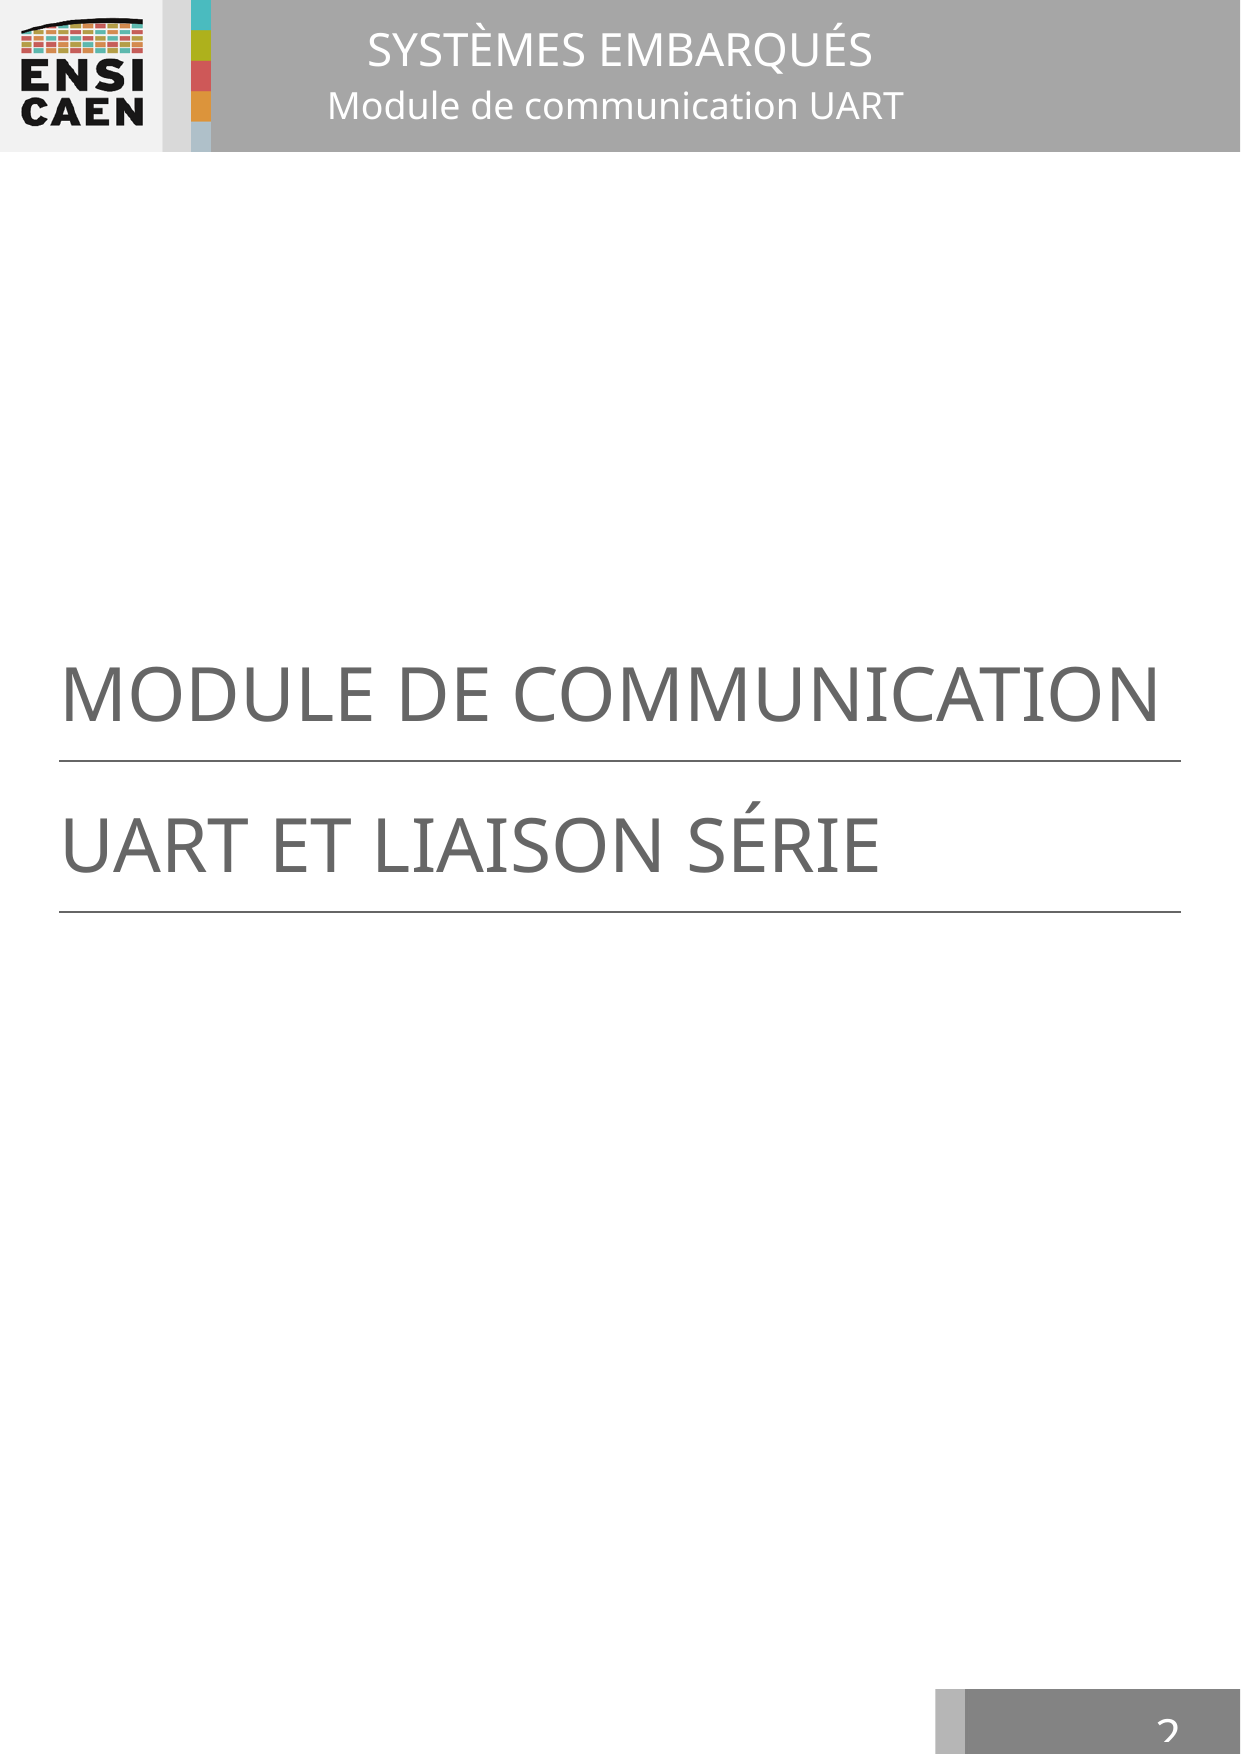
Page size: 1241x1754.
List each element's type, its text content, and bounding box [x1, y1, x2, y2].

picture [0, 0, 1241, 152]
text MODULE DE COMMUNICATION [59, 641, 1181, 743]
picture [935, 1689, 1241, 1754]
text UART ET LIAISON SÉRIE [59, 792, 1181, 894]
